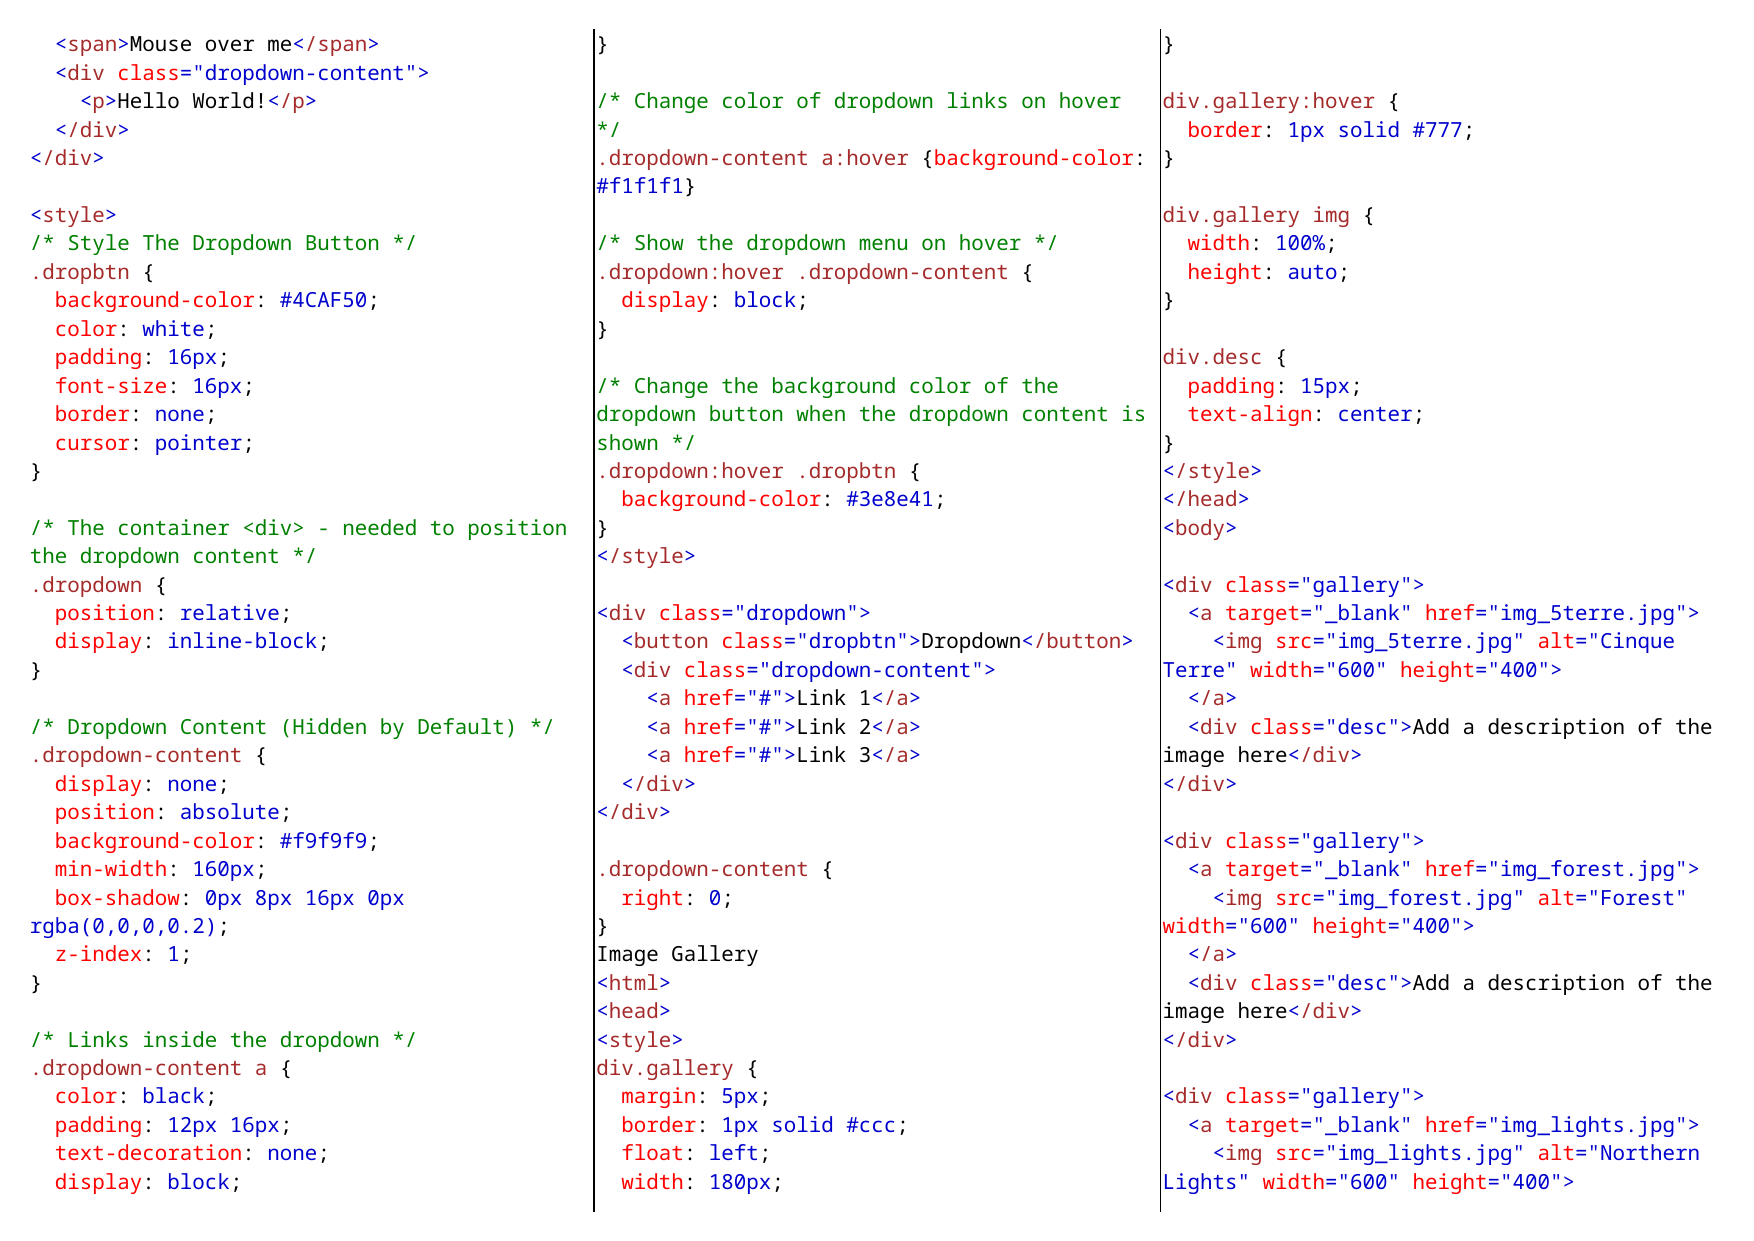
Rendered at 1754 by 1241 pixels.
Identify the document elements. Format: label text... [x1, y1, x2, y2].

text <style> /* Style The Dropdown Button */ .dropbtn { background-color: #4CAF50; color: white; padding: 16px; font-size: 16px; border: none; cursor: pointer; } /* The container <div> - needed to position the dropdown content */ .dropdown { position: relative; display: inline-block; } /* Dropdown Content (Hidden by Default) */ .dropdown-content { display: none; position: absolute; background-color: #f9f9f9; min-width: 160px; box-shadow: 0px 8px 16px 0px rgba(0,0,0,0.2); z-index: 1; } /* Links inside the dropdown */ .dropdown-content a { color: black; padding: 12px 16px; text-decoration: none; display: block; [29, 200, 591, 1195]
text Image Gallery [596, 939, 1158, 968]
text <span>Mouse over me</span> <div class="dropdown-content"> <p>Hello World!</p> </div> </div> [29, 29, 591, 172]
text } /* Change color of dropdown links on hover */ .dropdown-content a:hover {background-color: #f1f1f1} /* Show the dropdown menu on hover */ .dropdown:hover .dropdown-content { display: block; } /* Change the background color of the dropdown button when the dropdown content is shown */ .dropdown:hover .dropbtn { background-color: #3e8e41; } </style> <div class="dropdown"> <button class="dropbtn">Dropdown</button> <div class="dropdown-content"> <a href="#">Link 1</a> <a href="#">Link 2</a> <a href="#">Link 3</a> </div> </div> [596, 29, 1158, 826]
text } div.gallery:hover { border: 1px solid #777; } div.gallery img { width: 100%; height: auto; } div.desc { padding: 15px; text-align: center; } </style> </head> <body> <div class="gallery"> <a target="_blank" href="img_5terre.jpg"> <img src="img_5terre.jpg" alt="Cinque Terre" width="600" height="400"> </a> <div class="desc">Add a description of the image here</div> </div> <div class="gallery"> <a target="_blank" href="img_forest.jpg"> <img src="img_forest.jpg" alt="Forest" width="600" height="400"> </a> <div class="desc">Add a description of the image here</div> </div> <div class="gallery"> <a target="_blank" href="img_lights.jpg"> <img src="img_lights.jpg" alt="Northern Lights" width="600" height="400"> [1162, 29, 1724, 1195]
text <html> <head> <style> div.gallery { margin: 5px; border: 1px solid #ccc; float: left; width: 180px; [596, 968, 1158, 1195]
text .dropdown-content { right: 0; } [596, 854, 1158, 939]
